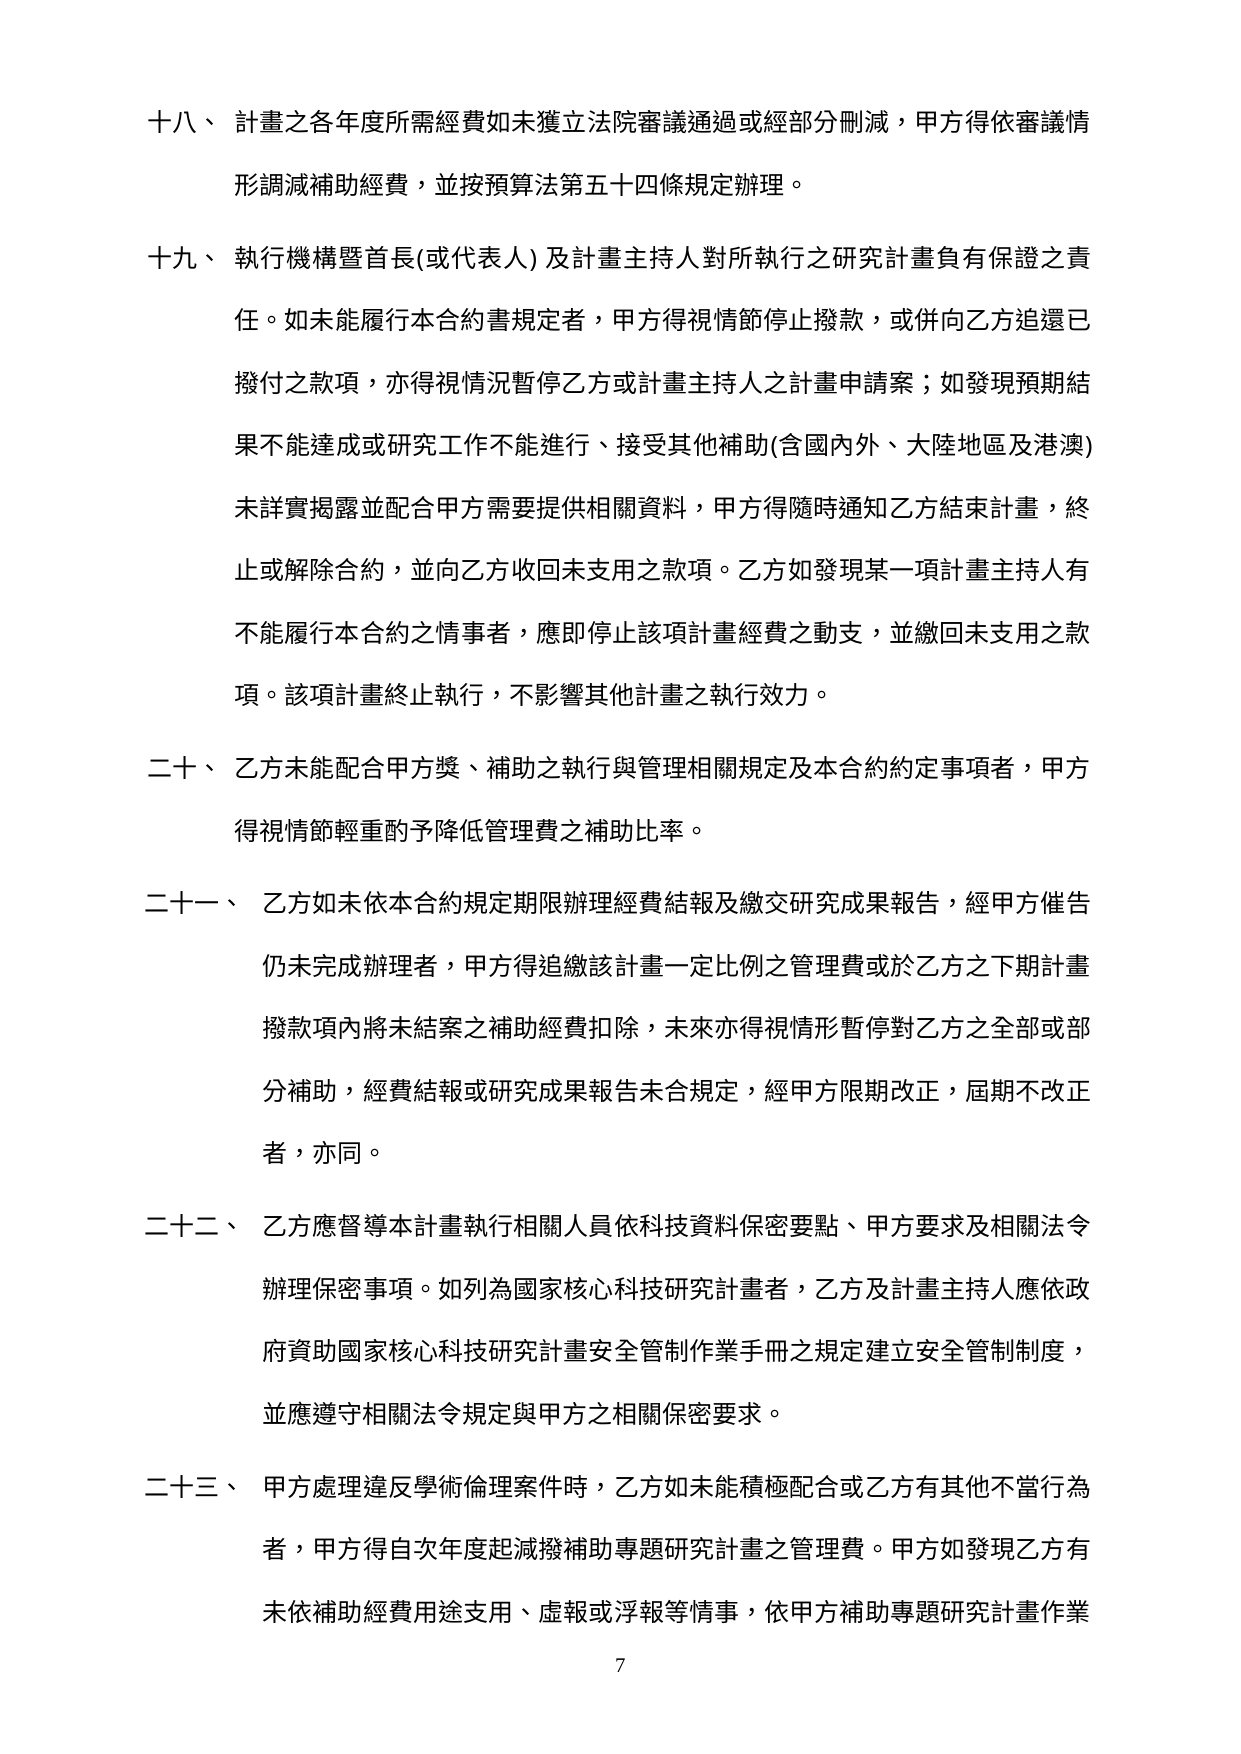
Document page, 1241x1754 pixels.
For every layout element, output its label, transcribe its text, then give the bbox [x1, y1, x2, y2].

table_cell 本次甲方補助乙方智慧醫療產學聯盟計畫共計____件，補助經費共計新臺幣(大寫)____佰____拾____萬____仟____佰____拾____元整(請依甲方通知之智慧醫療產學聯盟計畫經費核定清單（附表一）及補助費請款明細表（附表二）中所列核定之總金額填具)，補助之詳細項目以甲方核定之經費核定清單（附表一）及審查通過之計畫申請書及相關資料為準。於乙方收受合作企業繳交之配合款後，由甲方依乙方按規定檢附之請款資料，分二期撥付乙方專戶存儲於公庫或其代理公庫機構核實動支，不得移作他用，甲方得隨時查核經費動支情形。 本計畫合作企業配合款（詳如附表一：計畫經費核定清單企業配合款欄所列金額），應於甲方規定期限內，全額撥付乙方專戶存儲核實動支。乙方必須負責合作企業配合款之如期撥付，其經費變更及報銷處理，由乙方自行向計畫合作企業辦理，不得與甲方補助經費混淆，且合作企業配合款之運用仍須符合甲方之相關規定。乙方若未依照本合約所訂期程取得合作企業配合款者，甲方得中止該計畫之執行，停止撥付該計畫之補助經費，並得終止本合約。 乙方與合作企業之合作契約應約定，因合作企業違約而終止或解除合作契約者，該合作企業不得主張本計畫相關研發成果之任何權益，合作企業已撥付之配合款不予退還。合作企業中途退出者，亦同。 本計畫結束後三個月內，乙方應將本計畫收支明細報告表函送甲方辦理經費結報。支用單據應貼於黏存單，註明科目及用途，如有英文名詞，應附註中文，並依政府支出憑證處理要點規定，由相關單位人員及計畫主持人等簽章。各計畫如有結餘及計畫經費專戶存儲所產生之孳息，應如數繳回甲方之行政院國家科學技術發展基金。但已實施校務基金制度之學校、國立社教機構作業基金之機構及中央研究院，除甲方另有規定應予繳回者外，得不繳回。 本計畫結束後三個月內，乙方應向甲方及合作企業繳交智慧醫療產學聯盟計畫研究成果精簡報告及完整結案報告(電子檔)，並將產生之研發成果及實際運用績效等相關資料，辦理相關登錄作業。 二年期以上計畫，則應於當年計畫結束三個月前向甲方提出次年之智慧醫療產學聯盟計畫申請書，並線上繳交當年計畫執行之精簡進度報告及完整進度報告（電子檔）。 以調查法（如面訪、電話訪問、郵寄問卷等）進行之計畫，乙方應將研究成果報告、資料讀我檔、空白問卷、過錄號碼簿（CODEBOOK）、電腦資料數據檔、資料欄位定義程式（SAS、SPSS或其他統計程式）等及調查資料檔案利用授權書各一份逕送中央研究院人文社會科學研究中心「調查研究專題中心」。 乙方執行本計畫辦理科學技術研究發展採購時，應依乙方內部科學技術研究發展採購作業規定及科學技術研究發展採購監督管理辦法之規定辦理；除我國締結之條約或協定另有規定者外，不適用政府採購法之規定。 甲方辦理科研採購監督事宜，得於事後採抽樣選取若干案件以書面或實地查核方式辦理，乙方應予配合。 乙方有科學技術研究發展採購監督管理辦法第十二條各款情形之一者，甲方得核減補助金額或停止撥付經費；其情節重大者，得終止或解除契約，並追繳已撥付之款項。 乙方執行本計畫辦理科研採購時，如屬計畫之合作企業專屬權利或獨家製造或供應，無其他合適之替代標的者，或有逕向計畫之合作企業採購之必要且能提供具體證明者，始得由計畫主持人敘明理由循乙方行政程序專案核准，辦理採購。 前項核准文件及採購應作成書面紀錄，備供查詢。 乙方執行本計畫時，其有關之執行期間、經費分配、支用、結報、變更、追加、流用及延期等，應依國家科學及技術委員會補助產學合作研究計畫作業要點、國家科學及技術委員會補助專題研究計畫作業要點、國家科學及技術委員會補助專題研究計畫經費處理原則及其他相關法令規定辦理，上開規定修正時，亦同。 研發成果歸屬詳計畫核定清單。 乙方運用研發成果所獲得之收入分配給乙方之比率，以不低於甲方補助本計畫之出資比率為原則。 研發成果由乙方負管理及運用之責者，乙方應依科學技術基本法、政府科學技術研究發展成果歸屬及運用辦法、國家科學及技術委員會科學技術研究發展成果歸屬及運用辦法、國家科學及技術委員會補助產學合作研究計畫作業要點及其他相關法令規定，處理專利申請、技術移轉等授權事宜。乙方應於合作契約要求合作企業不得拒絕上述授權事宜，並給予乙方必要之配合及協助。 乙方、計畫主持人或合作企業在未獲得甲方書面同意前，在利用研發成果於商業用途時（包括但不限於產品/商品或服務之公開行銷、推廣或廣告文宣等），不得引用甲方之名稱、會徽或其他表徵；亦不得以其他任何方式表示甲方與乙方、計畫主持人、合作企業及研發成果運用有任何關連。乙方應在合作契約中要求合作企業遵守相同規定。如乙方、計畫主持人知悉合作企業有違反前開規定之情事，應立即為必要之處理並通知甲方。 研發成果若已申請專利者，於尚未獲准專利前，乙方應要求被授權人於應用研發成果所製造之授權產品或其包裝容器明確標示「專利申請中」之字樣；並在研發成果獲准專利後，明確標示專利證書號數。 乙方同意其所繳交之研究報告，無償由甲方及其附屬單位視需要自行或同意第三人不限地域、時間或次數，以任何方式利用，包括但不限於重製、散布、傳送、發行或公開傳輸供檢索查詢。 乙方運用研發成果時，有下列情形之一者，甲方得逕行或依申請，要求乙方或研發成果受讓人將研發成果授權第三人實施，或於必要時將研發成果收歸國有，乙方或研發成果受讓人應配合辦理不得異議： (一)乙方、研發成果受讓人、專屬被授權人，於合理期間內無正當理由未有效運用研發成果者。 (二)乙方、研發成果受讓人、專屬被授權人，以妨礙環境保護、公共安全或公共衛生之方式實施研發成果。 (三)為增進國家重大利益或維護國家安全。 甲方依前條規定行使該項權利，應先以書面通知乙方或研發成果受讓人、專屬被授權人。乙方及研發成果受讓人、專屬被授權人應於通知書送達之次日起三個月內以書面答辯，除先行申明理由，經甲方准予展期者外，屆期不答辯或答辯理由不成立者，甲方得逕予處理。乙方、研發成果受讓人或專屬被授權人，就甲方之決定，不得為任何權利之主張或損害之請求，並應配合為權利之移轉或授權。 乙方應於本合約生效後，依甲方指定之日期及指定之方式，就研發成果之產生、管理及推廣運用情形，定期向甲方提出彙報。 乙方執行本計畫如有固定資產之添置，應由乙方財產管理人員驗收蓋章，列入財產帳，甲方得隨時抽查之。 甲方補助乙方計畫內所購置之非消耗性設備，乙方同意於計畫完成後，或因故無法繼續執行時，由甲方視實際需要，要求乙方撥借其他機構使用，以免閒置。 乙方對甲方所補助計畫各項費用之核發，應依稅法規定辦理扣繳或辦理相關程序。 計畫執行期間，乙方應負責管理與維護實驗環境之衛生及安全，如涉及人體實驗、採集人體檢體、人類胚胎、人類胚胎幹細胞、基因重組實驗、基因轉殖田間實驗、危害性微生物或病毒實驗、動物實驗者，應確實督導相關實驗操作人員遵守相關規定及做好安全防護措施。 如因執行本計畫而致他人之生命、健康、財產上或任何權益受侵害，或使環境 受衝擊時，乙方應負完全之責任，與甲方無涉。 計畫之各年度所需經費如未獲立法院審議通過或經部分刪減，甲方得依審議情形調減補助經費，並按預算法第五十四條規定辦理。 執行機構暨首長(或代表人) 及計畫主持人對所執行之研究計畫負有保證之責任。如未能履行本合約書規定者，甲方得視情節停止撥款，或併向乙方追還已撥付之款項，亦得視情況暫停乙方或計畫主持人之計畫申請案；如發現預期結果不能達成或研究工作不能進行、接受其他補助(含國內外、大陸地區及港澳)未詳實揭露並配合甲方需要提供相關資料，甲方得隨時通知乙方結束計畫，終止或解除合約，並向乙方收回未支用之款項。乙方如發現某一項計畫主持人有不能履行本合約之情事者，應即停止該項計畫經費之動支，並繳回未支用之款項。該項計畫終止執行，不影響其他計畫之執行效力。 乙方未能配合甲方獎、補助之執行與管理相關規定及本合約約定事項者，甲方得視情節輕重酌予降低管理費之補助比率。 乙方如未依本合約規定期限辦理經費結報及繳交研究成果報告，經甲方催告仍未完成辦理者，甲方得追繳該計畫一定比例之管理費或於乙方之下期計畫撥款項內將未結案之補助經費扣除，未來亦得視情形暫停對乙方之全部或部分補助，經費結報或研究成果報告未合規定，經甲方限期改正，屆期不改正者，亦同。 乙方應督導本計畫執行相關人員依科技資料保密要點、甲方要求及相關法令辦理保密事項。如列為國家核心科技研究計畫者，乙方及計畫主持人應依政府資助國家核心科技研究計畫安全管制作業手冊之規定建立安全管制制度，並應遵守相關法令規定與甲方之相關保密要求。 甲方處理違反學術倫理案件時，乙方如未能積極配合或乙方有其他不當行為者，甲方得自次年度起減撥補助專題研究計畫之管理費。甲方如發現乙方有未依補助經費用途支用、虛報或浮報等情事，依甲方補助專題研究計畫作業要點規定辦理。 本計畫之計畫書及其附件資料，亦為本合約之一部分。 就本合約所生之爭議糾紛，經甲方同意後，得於臺北提付仲裁，依中華民國仲裁法解決；如涉訟時，雙方均同意以臺灣臺北地方法院為第一審管轄法院。 本合約書一式2份，由甲乙雙方各保存一份，以資信守。 [145, 79, 1095, 1642]
